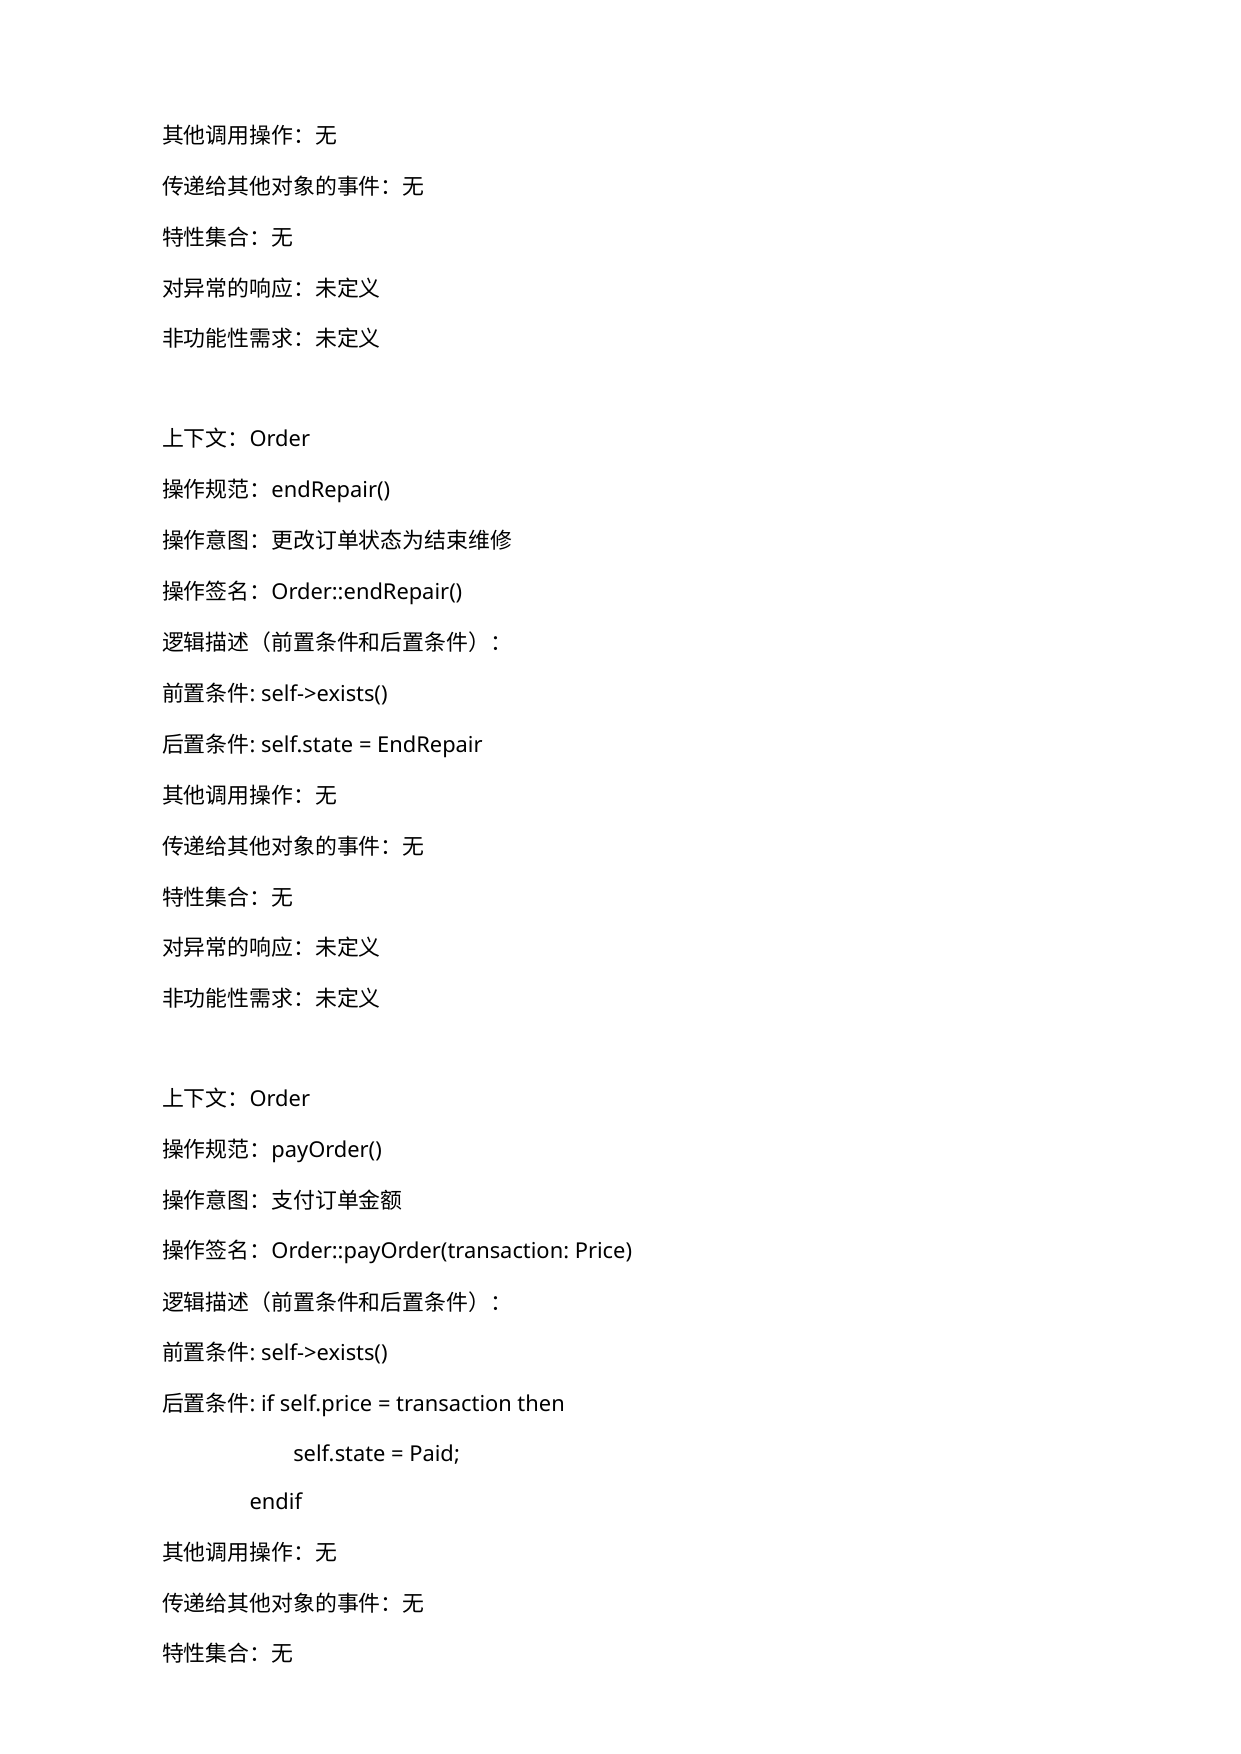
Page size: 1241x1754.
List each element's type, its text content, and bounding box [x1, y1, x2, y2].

text 上下文：Order [118, 421, 1122, 453]
text 上下文：Order [118, 1081, 1122, 1112]
text 其他调用操作：无 [118, 1535, 1122, 1566]
text 传递给其他对象的事件：无 [118, 1586, 1122, 1617]
text 对异常的响应：未定义 [118, 930, 1122, 962]
text 后置条件: if self.price = transaction then [118, 1386, 1122, 1418]
text 传递给其他对象的事件：无 [118, 829, 1122, 860]
text 操作规范：payOrder() [118, 1132, 1122, 1163]
text endif [206, 1486, 1122, 1516]
text 操作意图：支付订单金额 [118, 1183, 1122, 1214]
text 逻辑描述（前置条件和后置条件）： [118, 1284, 1122, 1316]
text 特性集合：无 [118, 1636, 1122, 1668]
text 后置条件: self.state = EndRepair [118, 727, 1122, 758]
text 操作签名：Order::payOrder(transaction: Price) [118, 1233, 1122, 1265]
text 前置条件: self->exists() [118, 1335, 1122, 1367]
text 对异常的响应：未定义 [118, 271, 1122, 302]
text 其他调用操作：无 [118, 118, 1122, 150]
text 操作意图：更改订单状态为结束维修 [118, 523, 1122, 555]
text 逻辑描述（前置条件和后置条件）： [118, 625, 1122, 657]
text 操作签名：Order::endRepair() [118, 574, 1122, 606]
text 传递给其他对象的事件：无 [118, 169, 1122, 201]
text 非功能性需求：未定义 [118, 321, 1122, 353]
text self.state = Paid; [249, 1437, 1122, 1467]
text 操作规范：endRepair() [118, 472, 1122, 504]
text 非功能性需求：未定义 [118, 981, 1122, 1013]
text 特性集合：无 [118, 879, 1122, 911]
text 其他调用操作：无 [118, 778, 1122, 809]
text 特性集合：无 [118, 220, 1122, 251]
text 前置条件: self->exists() [118, 676, 1122, 707]
